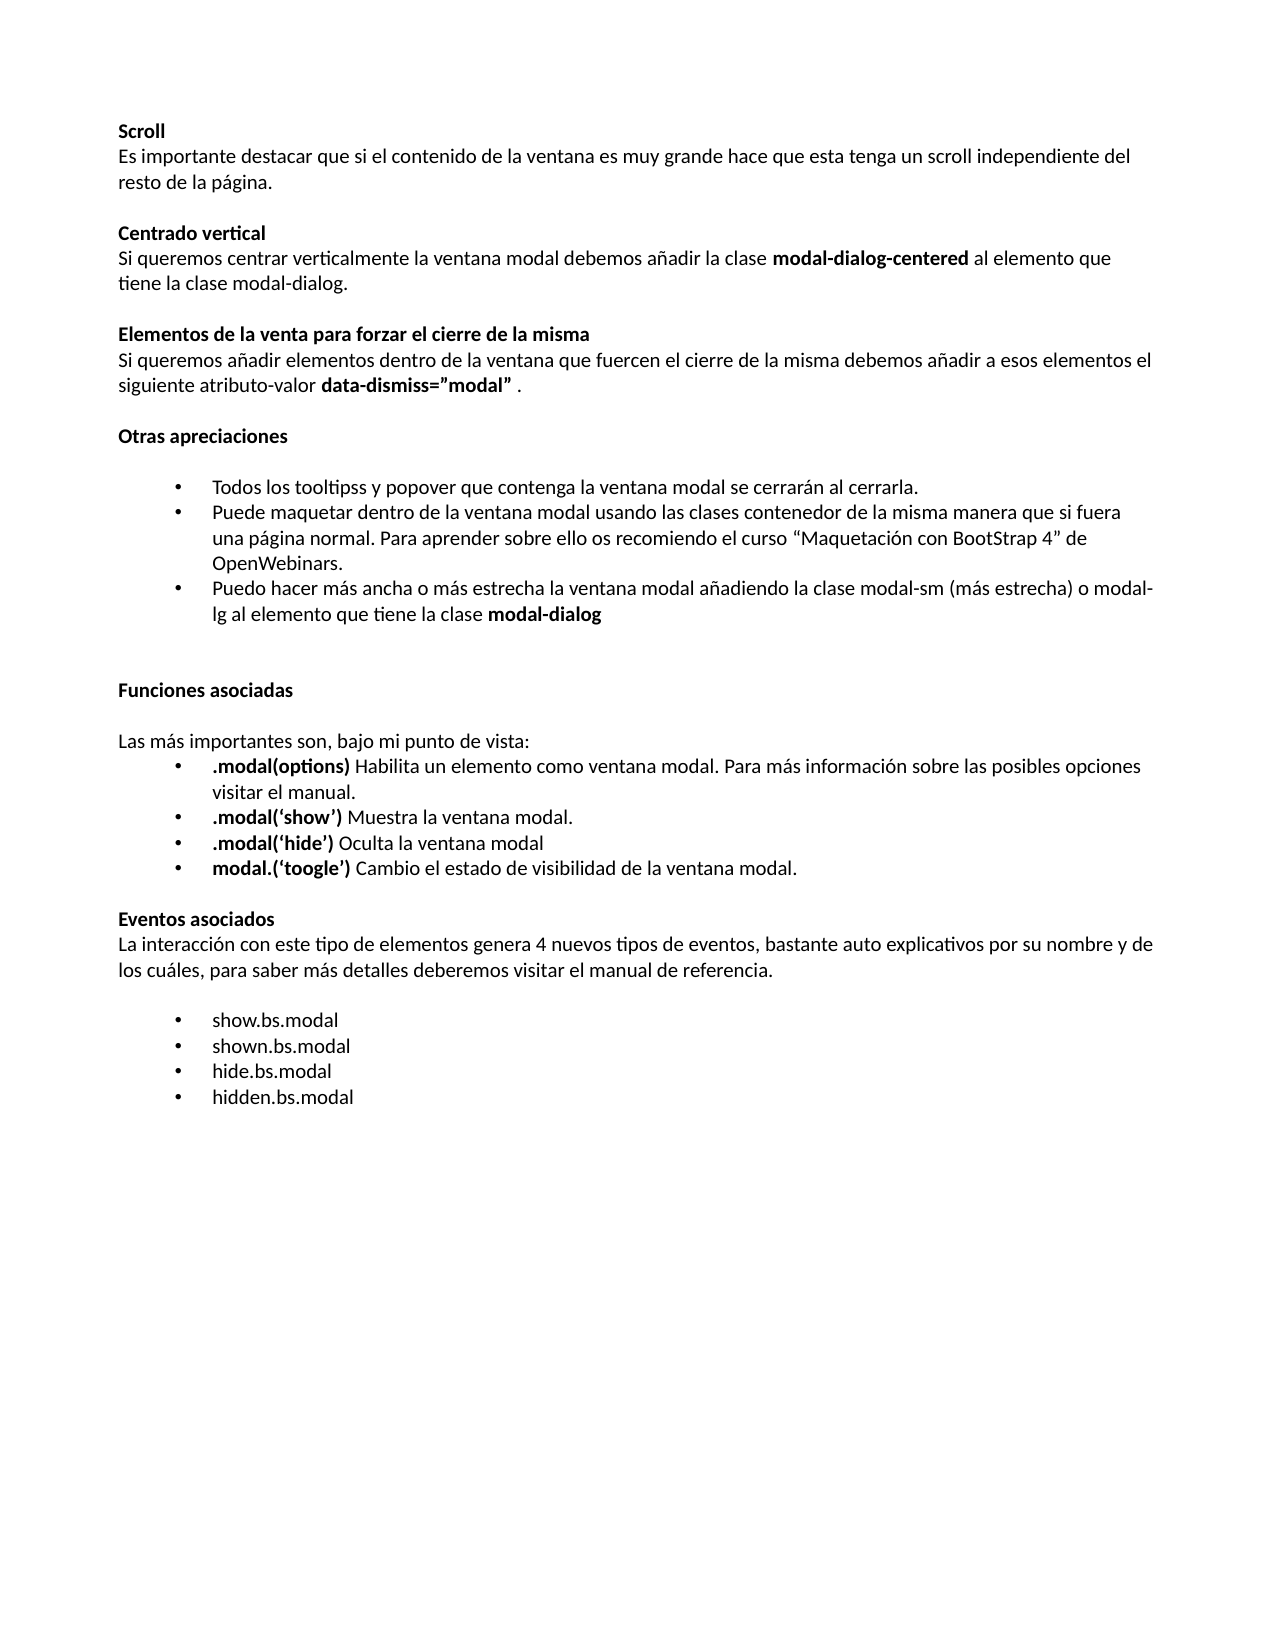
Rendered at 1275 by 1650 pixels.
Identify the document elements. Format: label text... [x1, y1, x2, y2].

list modal.(‘toogle’) Cambio el estado de visibilidad de la ventana modal. [174, 855, 1157, 881]
text Es importante destacar que si el contenido de la ventana es muy grande hace que esta tenga un scroll independiente del resto de la página. [118, 143, 1157, 194]
list .modal(‘show’) Muestra la ventana modal. [174, 804, 1157, 830]
text Centrado vertical [118, 220, 1157, 245]
list hidden.bs.modal [174, 1084, 1157, 1109]
text Scroll [118, 118, 1157, 143]
text Funciones asociadas [118, 677, 1157, 703]
list .modal(‘hide’) Oculta la ventana modal [174, 830, 1157, 855]
list Todos los tooltipss y popover que contenga la ventana modal se cerrarán al cerrarla. [174, 474, 1157, 499]
text Elementos de la venta para forzar el cierre de la misma [118, 321, 1157, 347]
text Si queremos añadir elementos dentro de la ventana que fuercen el cierre de la misma debemos añadir a esos elementos el siguiente atributo-valor data-dismiss=”modal” . [118, 347, 1157, 398]
text Si queremos centrar verticalmente la ventana modal debemos añadir la clase modal-dialog-centered al elemento que tiene la clase modal-dialog. [118, 245, 1157, 296]
list hide.bs.modal [174, 1058, 1157, 1084]
list Puede maquetar dentro de la ventana modal usando las clases contenedor de la misma manera que si fuera una página normal. Para aprender sobre ello os recomiendo el curso “Maquetación con BootStrap 4” de OpenWebinars. [174, 499, 1157, 576]
list .modal(options) Habilita un elemento como ventana modal. Para más información sobre las posibles opciones visitar el manual. [174, 753, 1157, 804]
text Otras apreciaciones [118, 423, 1157, 448]
text Las más importantes son, bajo mi punto de vista: [118, 728, 1157, 753]
list shown.bs.modal [174, 1033, 1157, 1058]
list Puedo hacer más ancha o más estrecha la ventana modal añadiendo la clase modal-sm (más estrecha) o modal-lg al elemento que tiene la clase modal-dialog [174, 576, 1157, 626]
text La interacción con este tipo de elementos genera 4 nuevos tipos de eventos, bastante auto explicativos por su nombre y de los cuáles, para saber más detalles deberemos visitar el manual de referencia. [118, 931, 1157, 982]
list show.bs.modal [174, 1008, 1157, 1033]
text Eventos asociados [118, 906, 1157, 931]
